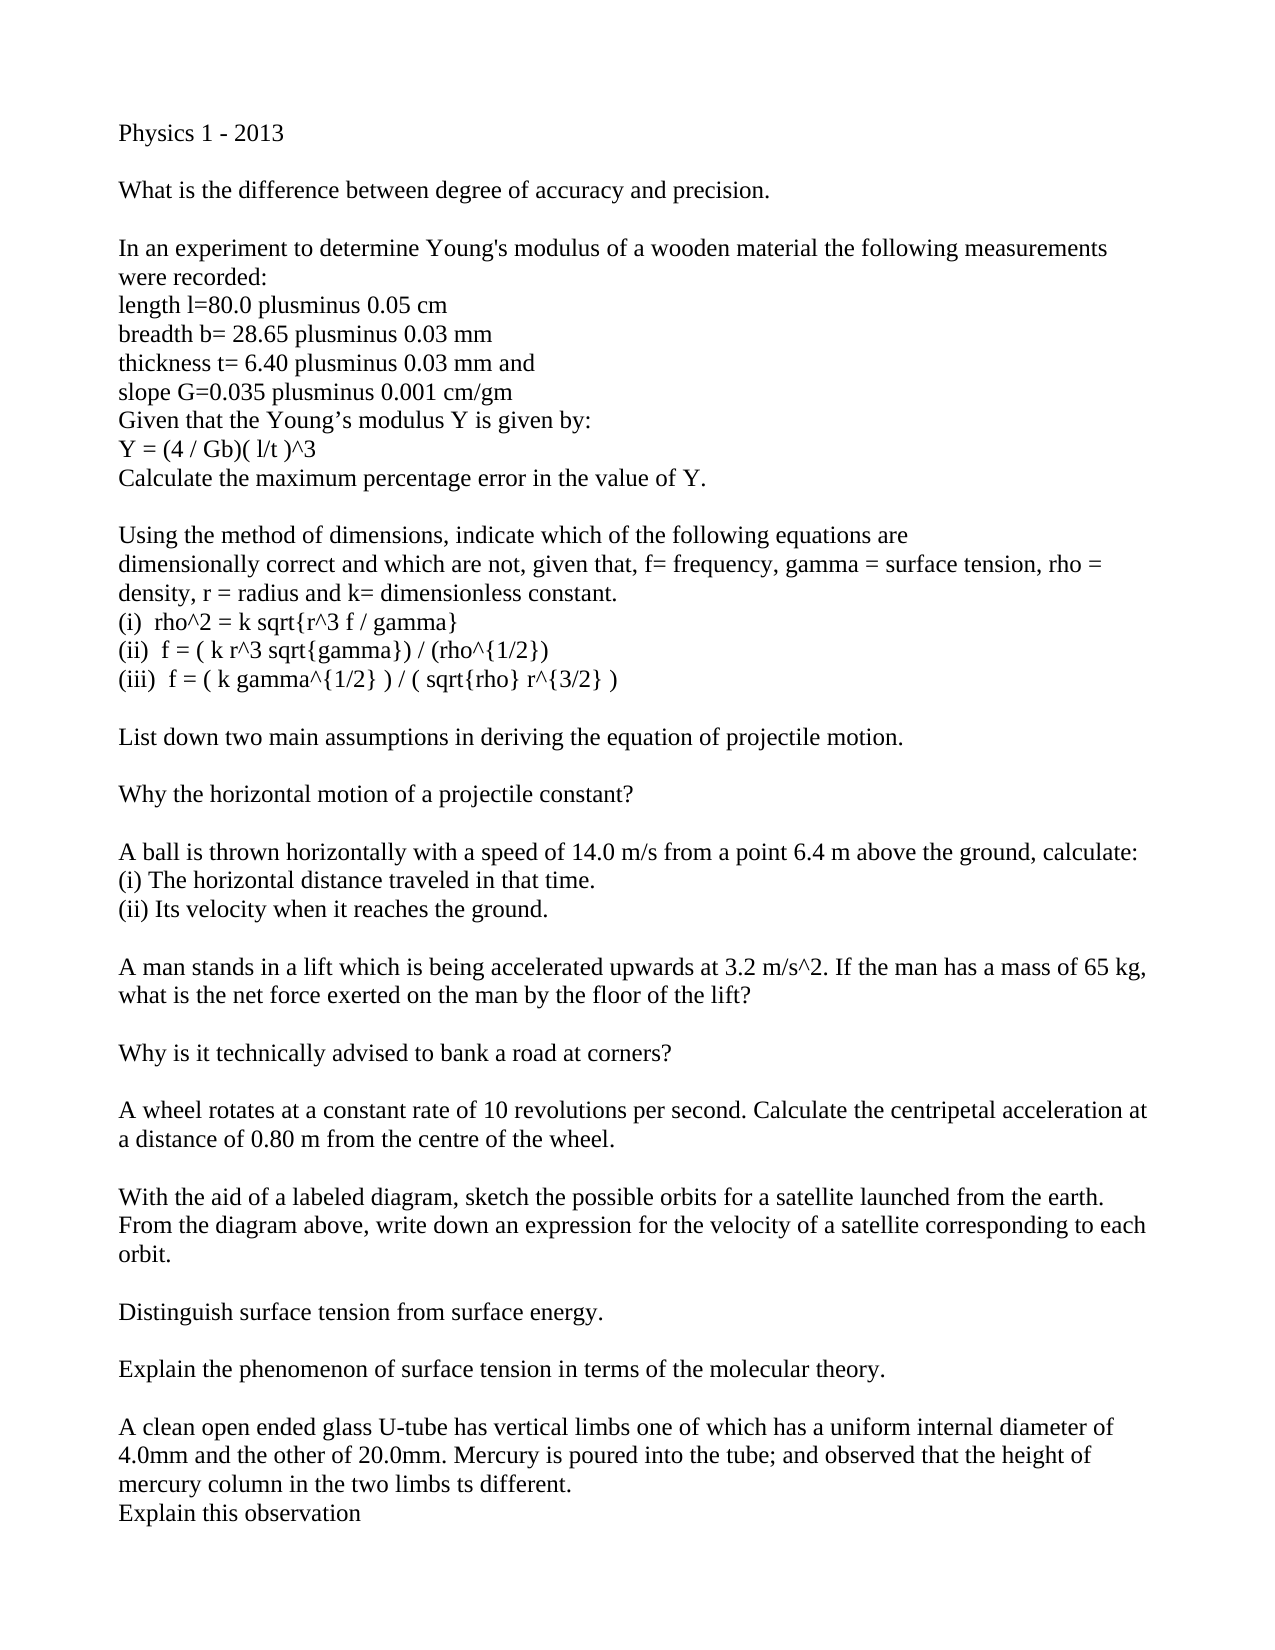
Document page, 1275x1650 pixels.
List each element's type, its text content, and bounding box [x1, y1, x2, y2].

text A ball is thrown horizontally with a speed of 14.0 m/s from a point 6.4 m above the ground, calculate: [118, 837, 1157, 866]
text With the aid of a labeled diagram, sketch the possible orbits for a satellite launched from the earth. [118, 1182, 1157, 1211]
text length l=80.0 plusminus 0.05 cm [118, 291, 1157, 319]
text Why the horizontal motion of a projectile constant? [118, 779, 1157, 808]
text thickness t= 6.40 plusminus 0.03 mm and [118, 348, 1157, 377]
text Given that the Young’s modulus Y is given by: [118, 406, 1157, 434]
text (ii) Its velocity when it reaches the ground. [118, 894, 1157, 923]
text (ii) f = ( k r^3 sqrt{gamma}) / (rho^{1/2}) [118, 636, 1157, 664]
text Explain the phenomenon of surface tension in terms of the molecular theory. [118, 1354, 1157, 1383]
text breadth b= 28.65 plusminus 0.03 mm [118, 319, 1157, 348]
text Explain this observation [118, 1498, 1157, 1527]
text Using the method of dimensions, indicate which of the following equations are [118, 521, 1157, 549]
text In an experiment to determine Young's modulus of a wooden material the following measurements were recorded: [118, 233, 1157, 291]
text (iii) f = ( k gamma^{1/2} ) / ( sqrt{rho} r^{3/2} ) [118, 664, 1157, 693]
text Distinguish surface tension from surface energy. [118, 1297, 1157, 1326]
text What is the difference between degree of accuracy and precision. [118, 176, 1157, 204]
text slope G=0.035 plusminus 0.001 cm/gm [118, 377, 1157, 406]
text (i) The horizontal distance traveled in that time. [118, 866, 1157, 894]
text Y = (4 / Gb)( l/t )^3 [118, 434, 1157, 463]
text dimensionally correct and which are not, given that, f= frequency, gamma = surface tension, rho = density, r = radius and k= dimensionless constant. [118, 549, 1157, 607]
text (i) rho^2 = k sqrt{r^3 f / gamma} [118, 607, 1157, 636]
text A man stands in a lift which is being accelerated upwards at 3.2 m/s^2. If the man has a mass of 65 kg, what is the net force exerted on the man by the floor of the lift? [118, 952, 1157, 1009]
text From the diagram above, write down an expression for the velocity of a satellite corresponding to each orbit. [118, 1211, 1157, 1268]
text Calculate the maximum percentage error in the value of Y. [118, 463, 1157, 492]
text A clean open ended glass U-tube has vertical limbs one of which has a uniform internal diameter of 4.0mm and the other of 20.0mm. Mercury is poured into the tube; and observed that the height of mercury column in the two limbs ts different. [118, 1412, 1157, 1498]
text Why is it technically advised to bank a road at corners? [118, 1038, 1157, 1067]
text List down two main assumptions in deriving the equation of projectile motion. [118, 722, 1157, 751]
text A wheel rotates at a constant rate of 10 revolutions per second. Calculate the centripetal acceleration at a distance of 0.80 m from the centre of the wheel. [118, 1096, 1157, 1153]
text Physics 1 - 2013 [118, 118, 1157, 147]
